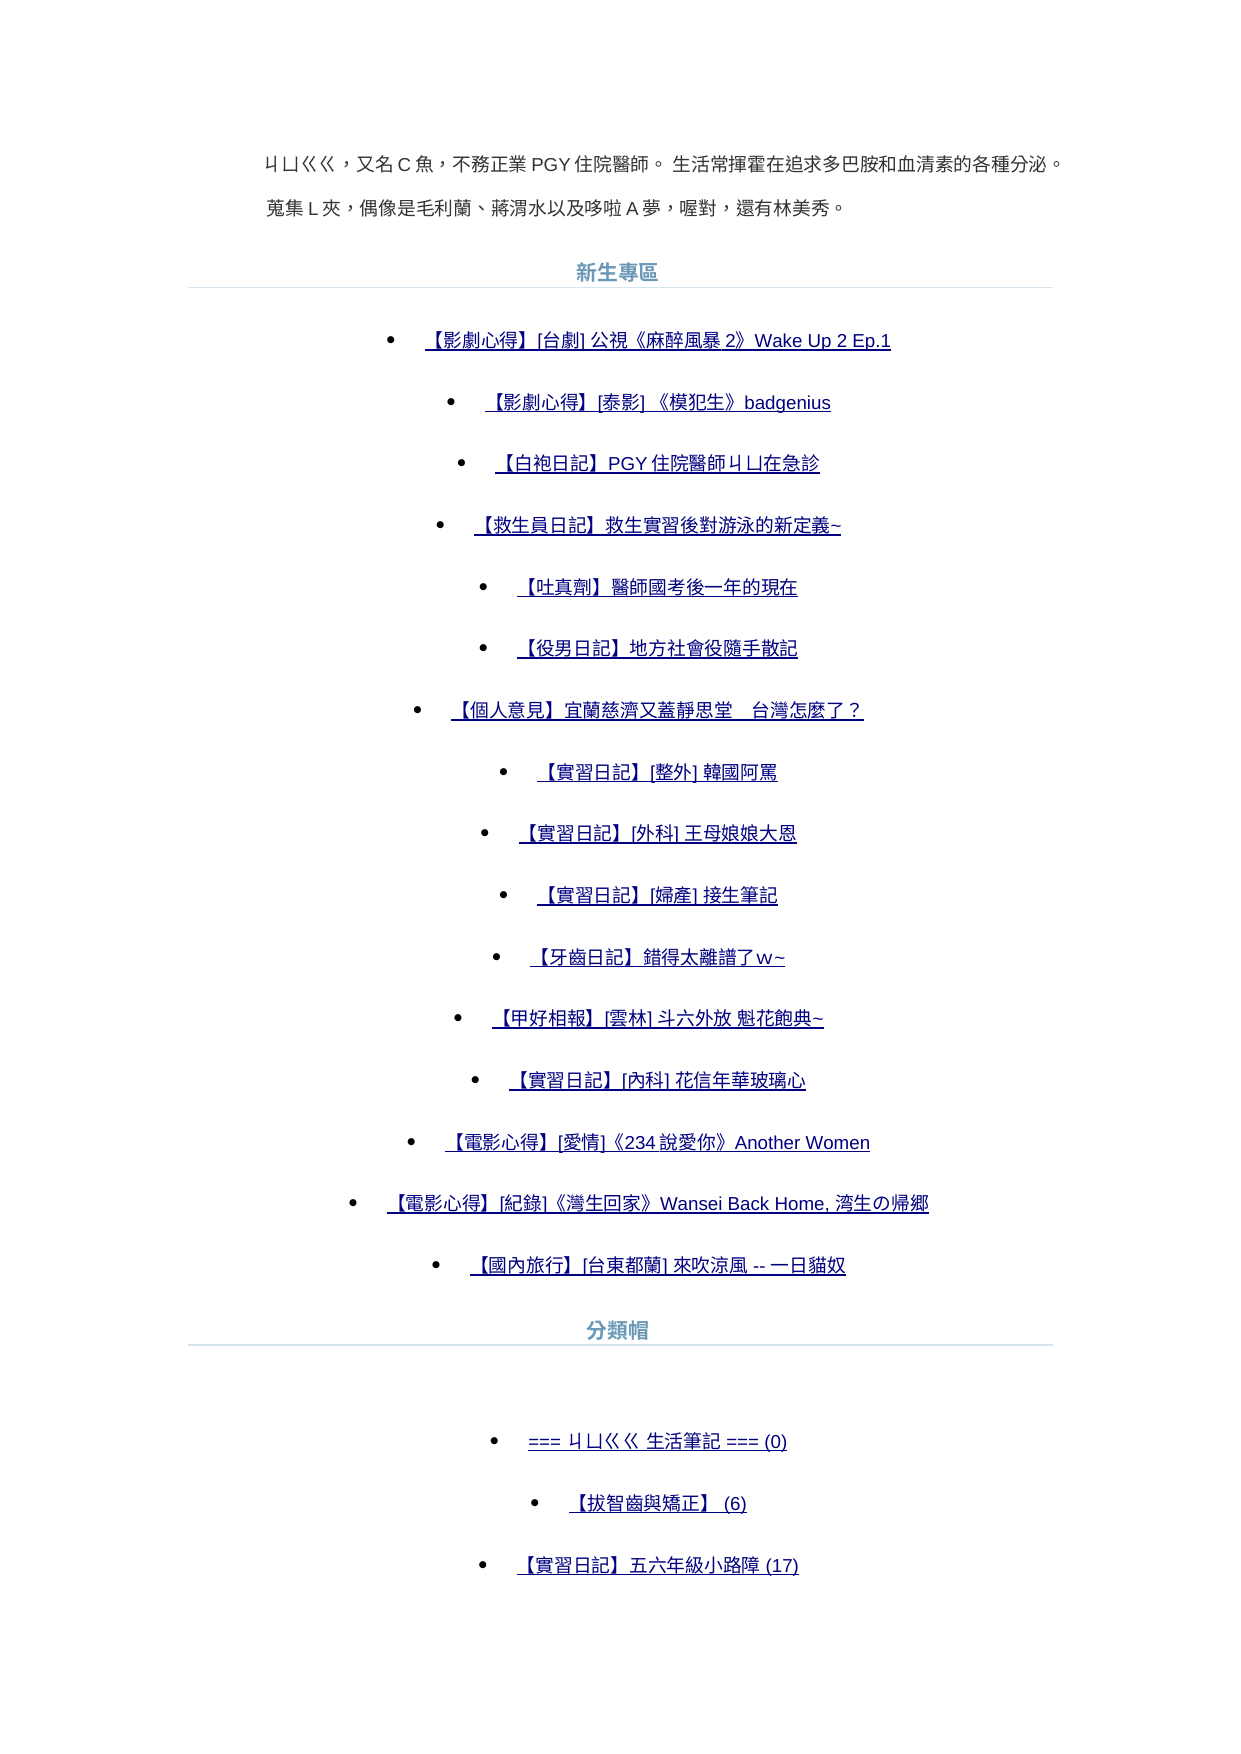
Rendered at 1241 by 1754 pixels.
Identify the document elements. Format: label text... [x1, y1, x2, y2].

list 【電影心得】[紀錄]《灣生回家》Wansei Back Home, 湾生の帰郷 [225, 1191, 1053, 1216]
list 【拔智齒與矯正】 (6) [225, 1490, 1053, 1516]
list 【甲好相報】[雲林] 斗六外放 魁花飽典~ [225, 1006, 1053, 1031]
list 【電影心得】[愛情]《234說愛你》Another Women [225, 1129, 1053, 1154]
subtitle 分類帽 [187, 1314, 1053, 1346]
list 【影劇心得】[台劇] 公視《麻醉風暴2》Wake Up 2 Ep.1 [225, 327, 1053, 353]
list 【實習日記】[婦產] 接生筆記 [225, 882, 1053, 908]
list 【個人意見】宜蘭慈濟又蓋靜思堂 台灣怎麼了？ [225, 697, 1053, 723]
list 【白袍日記】PGY住院醫師ㄐㄩ在急診 [225, 451, 1053, 476]
list 【影劇心得】[泰影] 《模犯生》badgenius [225, 389, 1053, 414]
list 【救生員日記】救生實習後對游泳的新定義~ [225, 512, 1053, 538]
list 【牙齒日記】錯得太離譜了ｗ~ [225, 944, 1053, 969]
list 【役男日記】地方社會役隨手散記 [225, 636, 1053, 661]
list 【實習日記】[整外] 韓國阿罵 [225, 759, 1053, 784]
list 【實習日記】[外科] 王母娘娘大恩 [225, 821, 1053, 846]
text ㄐㄩㄍㄍ，又名C魚，不務正業PGY住院醫師。 生活常揮霍在追求多巴胺和血清素的各種分泌。 蒐集L夾，偶像是毛利蘭、蔣渭水以及哆啦A夢，喔對，還有林美秀。 [262, 150, 1053, 221]
list === ㄐㄩㄍㄍ 生活筆記 === (0) [225, 1429, 1053, 1454]
list 【實習日記】[內科] 花信年華玻璃心 [225, 1067, 1053, 1093]
list 【實習日記】五六年級小路障 (17) [225, 1552, 1053, 1577]
list 【國內旅行】[台東都蘭] 來吹涼風 -- 一日貓奴 [225, 1252, 1053, 1278]
list 【吐真劑】醫師國考後一年的現在 [225, 574, 1053, 599]
subtitle 新生專區 [187, 257, 1053, 288]
